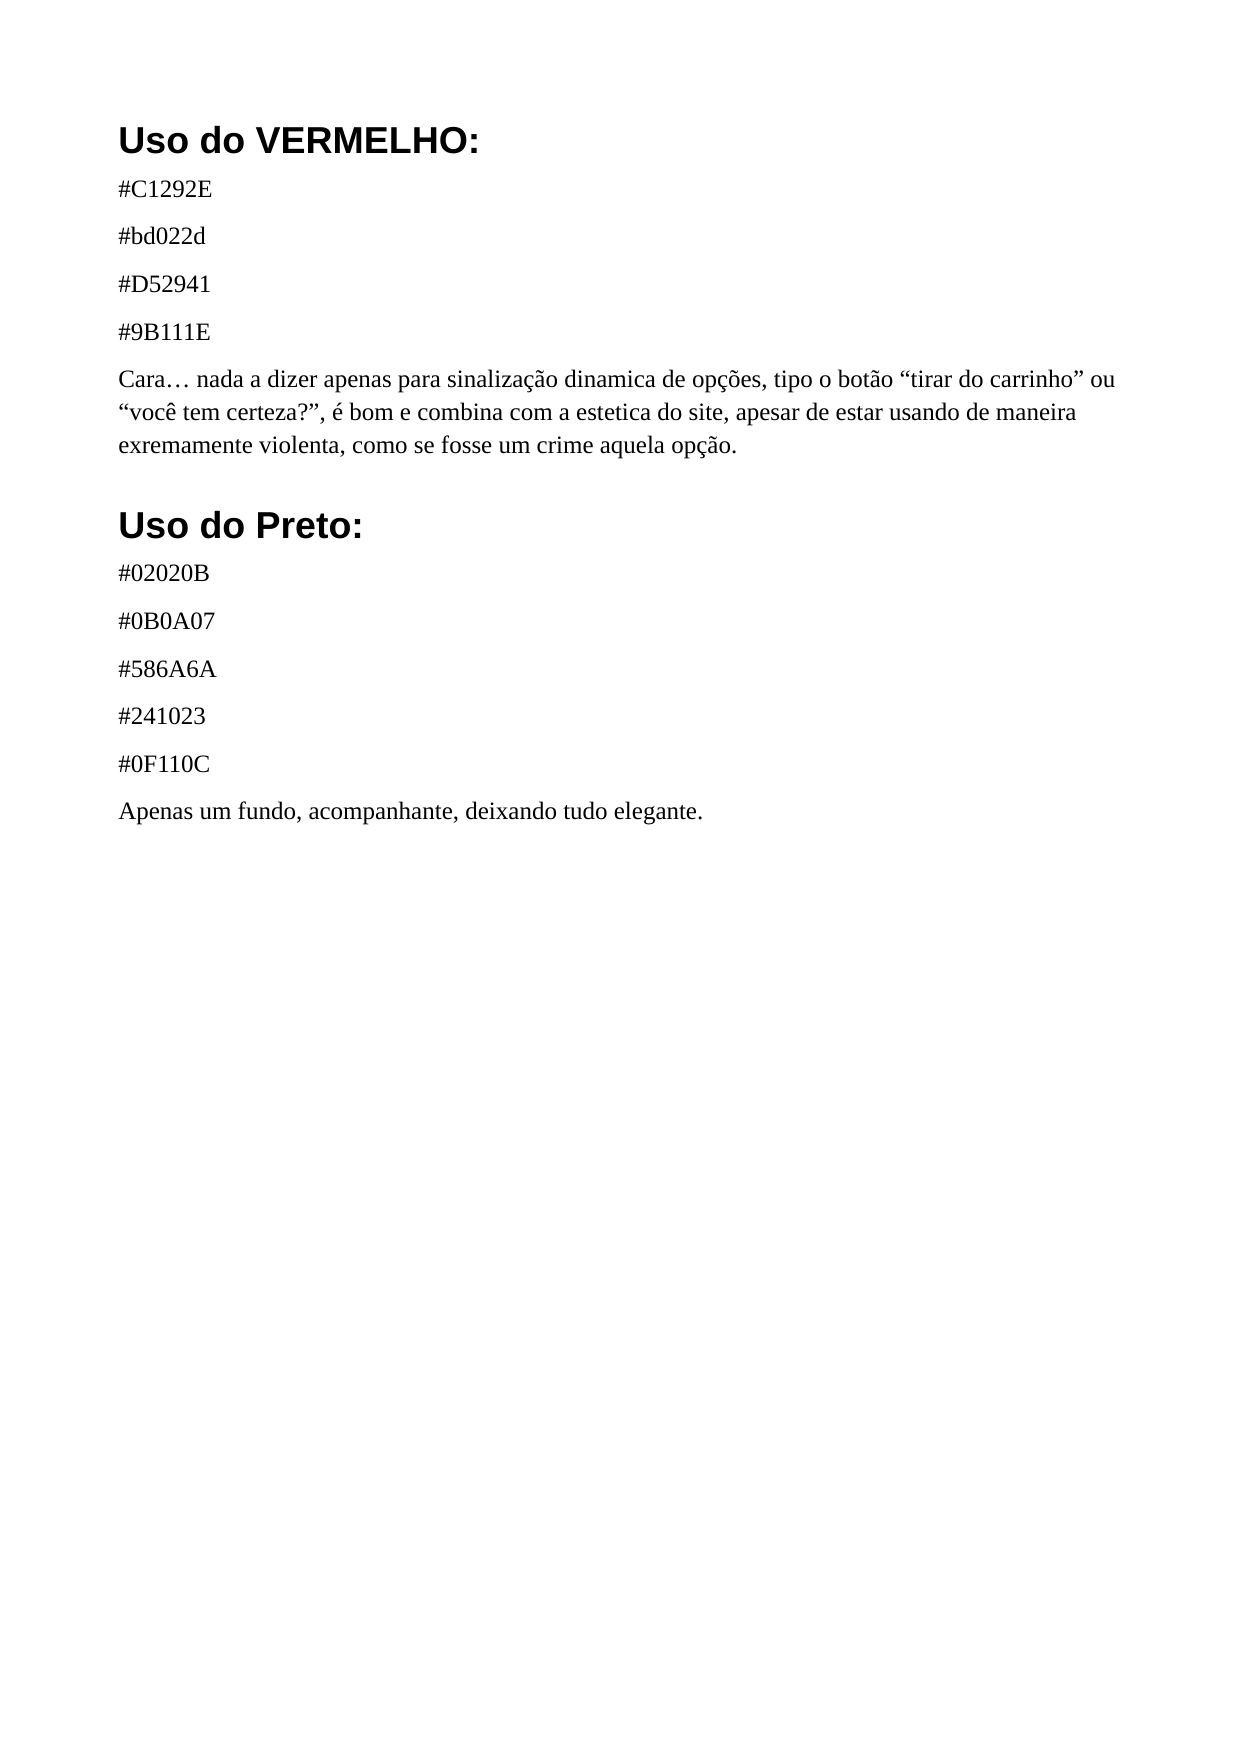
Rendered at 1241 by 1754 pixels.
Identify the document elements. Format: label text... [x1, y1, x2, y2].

text Apenas um fundo, acompanhante, deixando tudo elegante. [118, 796, 1122, 825]
subtitle Uso do VERMELHO: [118, 118, 1122, 161]
text #9B111E [118, 317, 1122, 345]
text #D52941 [118, 269, 1122, 298]
subtitle Uso do Preto: [118, 503, 1122, 546]
text #241023 [118, 701, 1122, 730]
text #bd022d [118, 221, 1122, 250]
text #0B0A07 [118, 606, 1122, 635]
text #586A6A [118, 654, 1122, 682]
text #02020B [118, 558, 1122, 587]
text #C1292E [118, 174, 1122, 202]
text #0F110C [118, 749, 1122, 778]
text Cara… nada a dizer apenas para sinalização dinamica de opções, tipo o botão “tirar do carrinho” ou “você tem certeza?”, é bom e combina com a estetica do site, apesar de estar usando de maneira exremamente violenta, como se fosse um crime aquela opção. [118, 364, 1122, 459]
